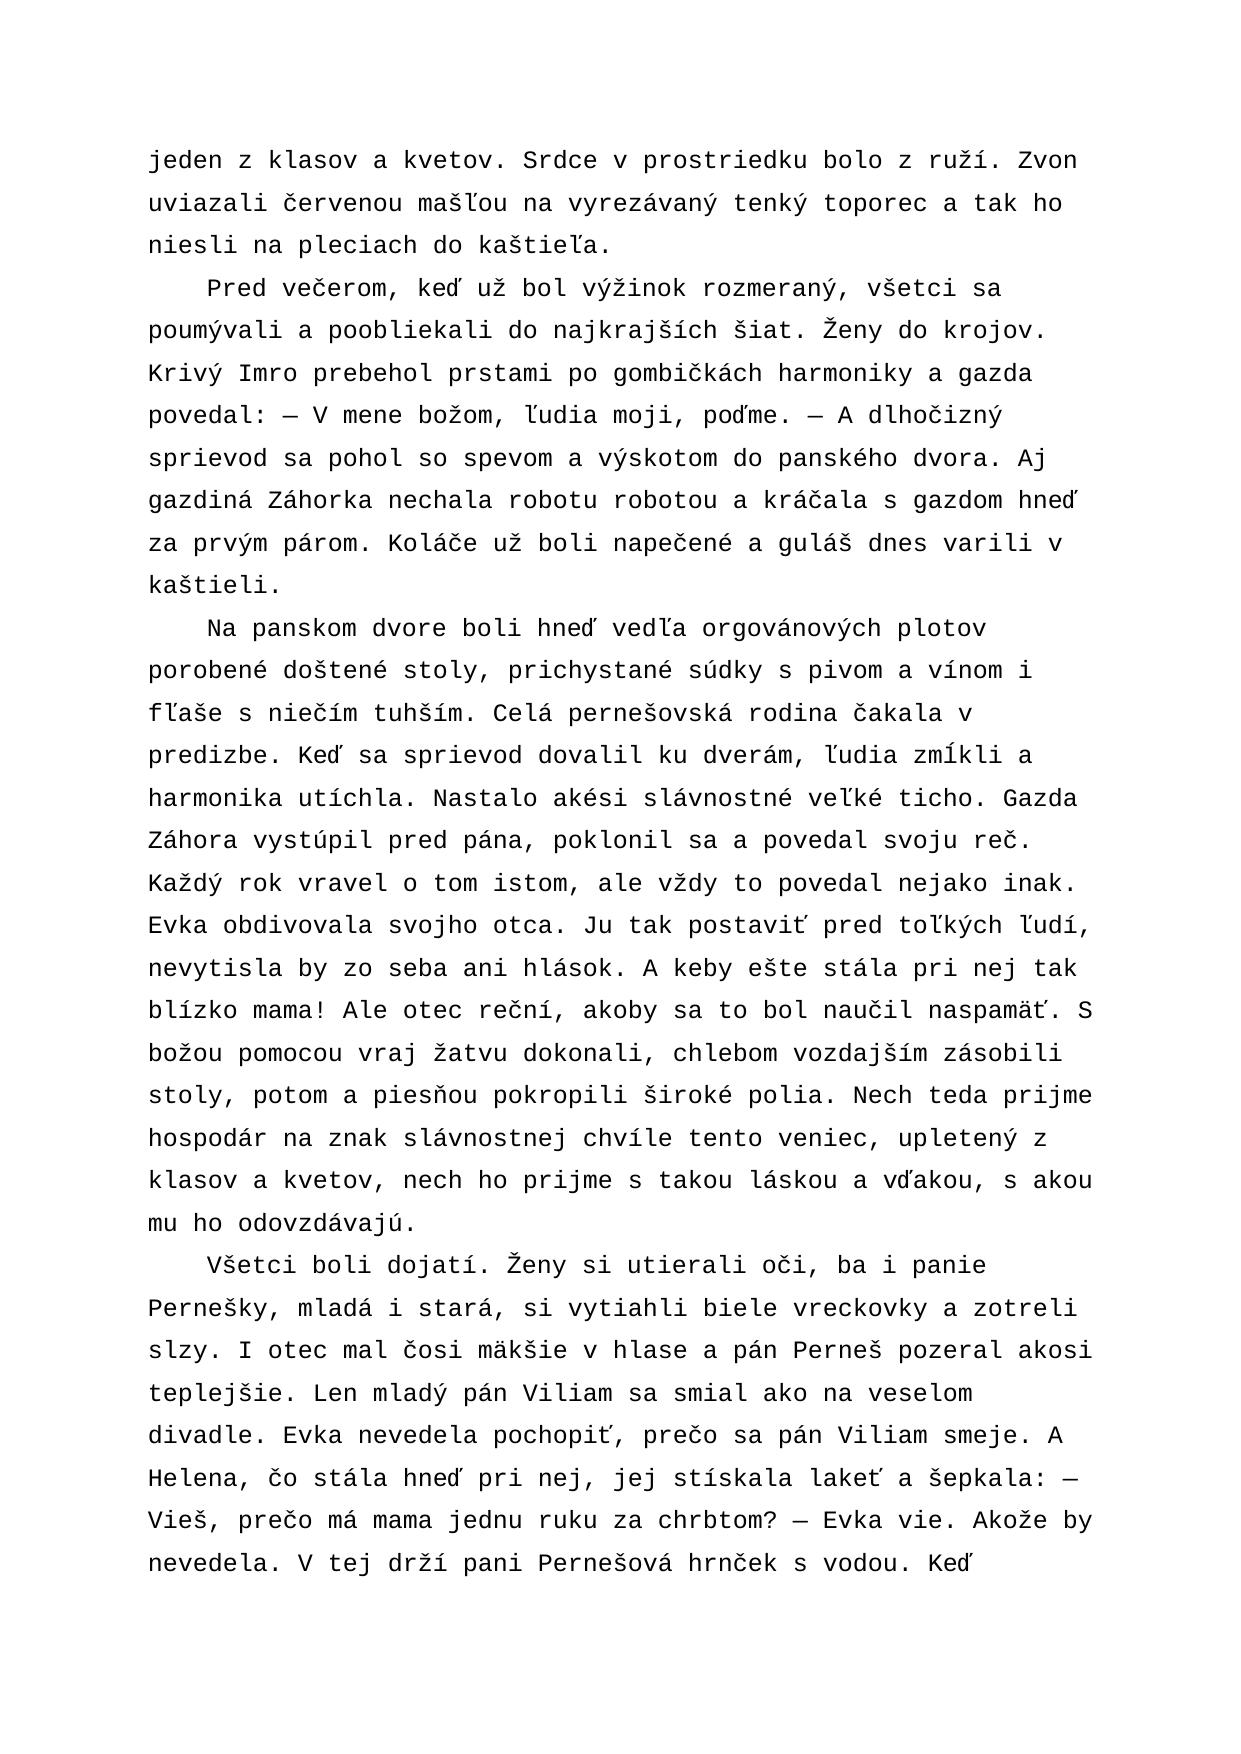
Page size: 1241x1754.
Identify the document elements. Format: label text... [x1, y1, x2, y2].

text Pred večerom, keď už bol výžinok rozmeraný, všetci sa poumývali a poobliekali do najkrajších šiat. Ženy do krojov. Krivý Imro prebehol prstami po gombičkách harmoniky a gazda povedal: — V mene božom, ľudia moji, poďme. — A dlhočizný sprievod sa pohol so spevom a výskotom do panského dvora. Aj gazdiná Záhorka nechala robotu robotou a kráčala s gazdom hneď za prvým párom. Koláče už boli napečené a guláš dnes varili v kaštieli. [148, 275, 1093, 601]
text Na panskom dvore boli hneď vedľa orgovánových plotov porobené doštené stoly, prichystané súdky s pivom a vínom i fľaše s niečím tuhším. Celá pernešovská rodina čakala v predizbe. Keď sa sprievod dovalil ku dverám, ľudia zmĺkli a harmonika utíchla. Nastalo akési slávnostné veľké ticho. Gazda Záhora vystúpil pred pána, poklonil sa a povedal svoju reč. Každý rok vravel o tom istom, ale vždy to povedal nejako inak. Evka obdivovala svojho otca. Ju tak postaviť pred toľkých ľudí, nevytisla by zo seba ani hlások. A keby ešte stála pri nej tak blízko mama! Ale otec reční, akoby sa to bol naučil naspamäť. S božou pomocou vraj žatvu dokonali, chlebom vozdajším zásobili stoly, potom a piesňou pokropili široké polia. Nech teda prijme hospodár na znak slávnostnej chvíle tento veniec, upletený z klasov a kvetov, nech ho prijme s takou láskou a vďakou, s akou mu ho odovzdávajú. [148, 615, 1093, 1238]
text jeden z klasov a kvetov. Srdce v prostriedku bolo z ruží. Zvon uviazali červenou mašľou na vyrezávaný tenký toporec a tak ho niesli na pleciach do kaštieľa. [148, 148, 1093, 261]
text Všetci boli dojatí. Ženy si utierali oči, ba i panie Pernešky, mladá i stará, si vytiahli biele vreckovky a zotreli slzy. I otec mal čosi mäkšie v hlase a pán Perneš pozeral akosi teplejšie. Len mladý pán Viliam sa smial ako na veselom divadle. Evka nevedela pochopiť, prečo sa pán Viliam smeje. A Helena, čo stála hneď pri nej, jej stískala lakeť a šepkala: — Vieš, prečo má mama jednu ruku za chrbtom? — Evka vie. Akože by nevedela. V tej drží pani Pernešová hrnček s vodou. Keď [148, 1253, 1093, 1578]
